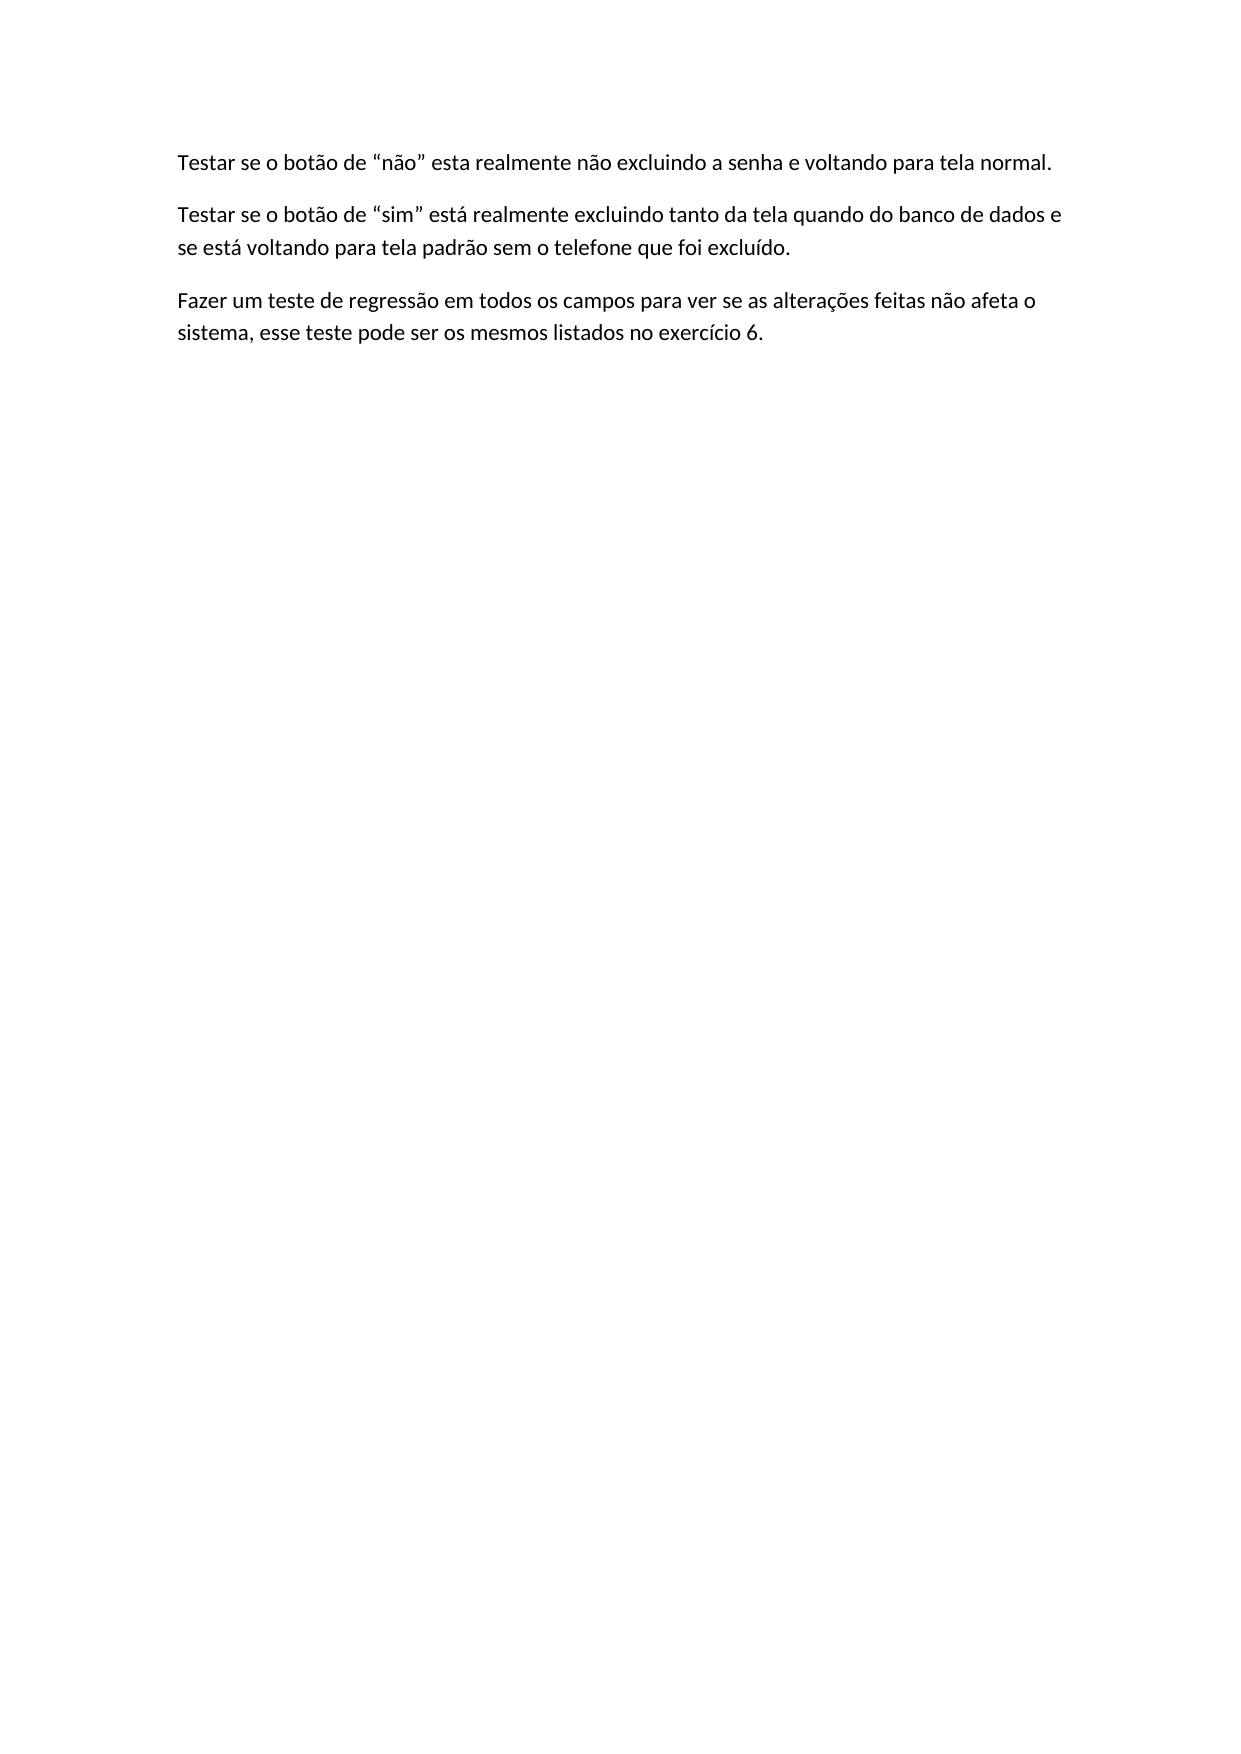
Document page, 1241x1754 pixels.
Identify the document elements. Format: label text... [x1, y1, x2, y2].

text Testar se o botão de “sim” está realmente excluindo tanto da tela quando do banco de dados e se está voltando para tela padrão sem o telefone que foi excluído. [177, 201, 1063, 261]
text Fazer um teste de regressão em todos os campos para ver se as alterações feitas não afeta o sistema, esse teste pode ser os mesmos listados no exercício 6. [177, 286, 1063, 346]
text Testar se o botão de “não” esta realmente não excluindo a senha e voltando para tela normal. [177, 148, 1063, 176]
